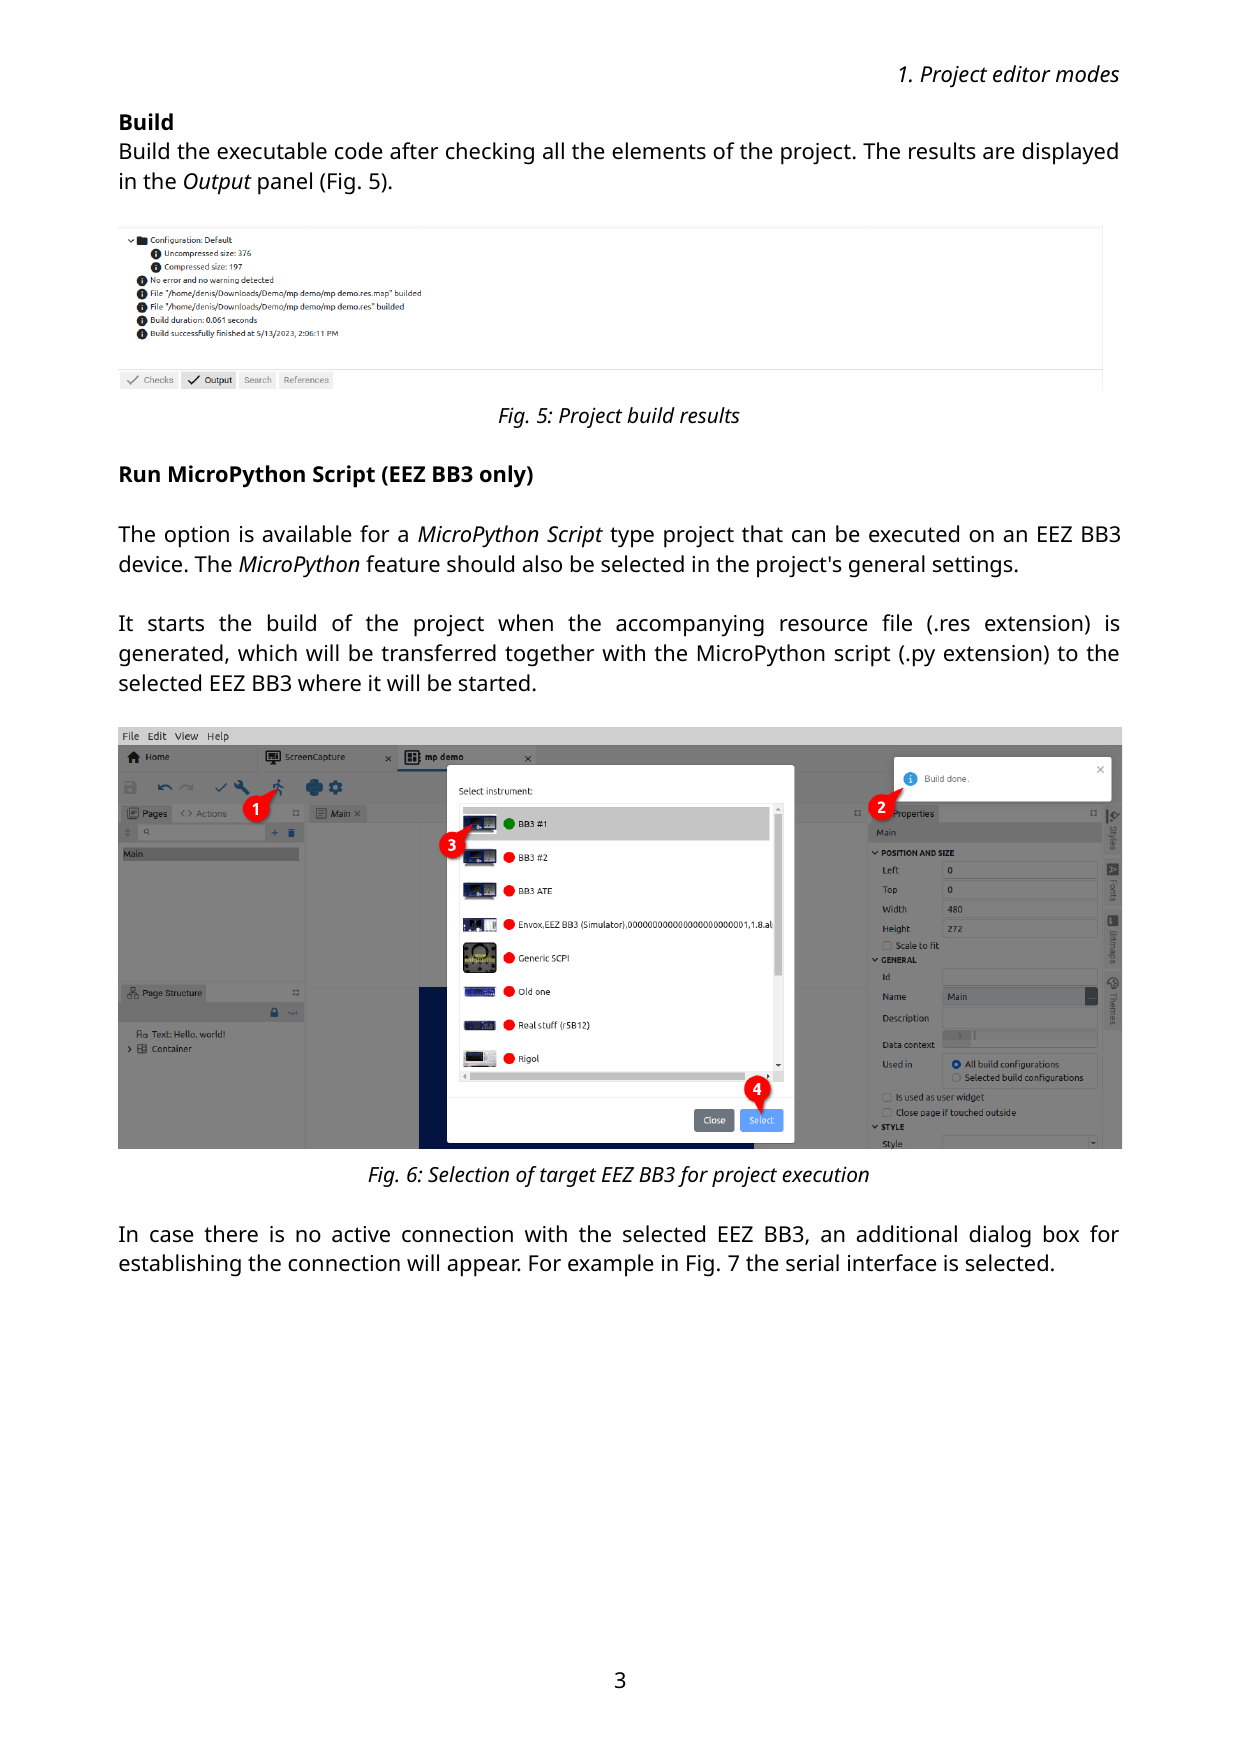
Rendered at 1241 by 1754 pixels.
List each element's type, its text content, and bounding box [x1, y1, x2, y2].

text In case there is no active connection with the selected EEZ BB3, an additional dialog box for establishing the connection will appear. For example in Fig. 7 the serial interface is selected. [118, 1219, 1122, 1278]
text The option is available for a MicroPython Script type project that can be executed on an EEZ BB3 device. The MicroPython feature should also be selected in the project's general settings. [118, 519, 1122, 579]
text It starts the build of the project when the accompanying resource file (.res extension) is generated, which will be transferred together with the MicroPython script (.py extension) to the selected EEZ BB3 where it will be started. [118, 608, 1122, 698]
text Run MicroPython Script (EEZ BB3 only) [118, 459, 1122, 489]
text Fig. 5: Project build results [118, 390, 1122, 430]
picture [118, 727, 1123, 1149]
text Fig. 6: Selection of target EEZ BB3 for project execution [118, 1149, 1122, 1189]
picture [118, 225, 1123, 390]
text Build [118, 107, 1122, 136]
text Build the executable code after checking all the elements of the project. The results are displayed in the Output panel (Fig. 5). [118, 136, 1122, 196]
